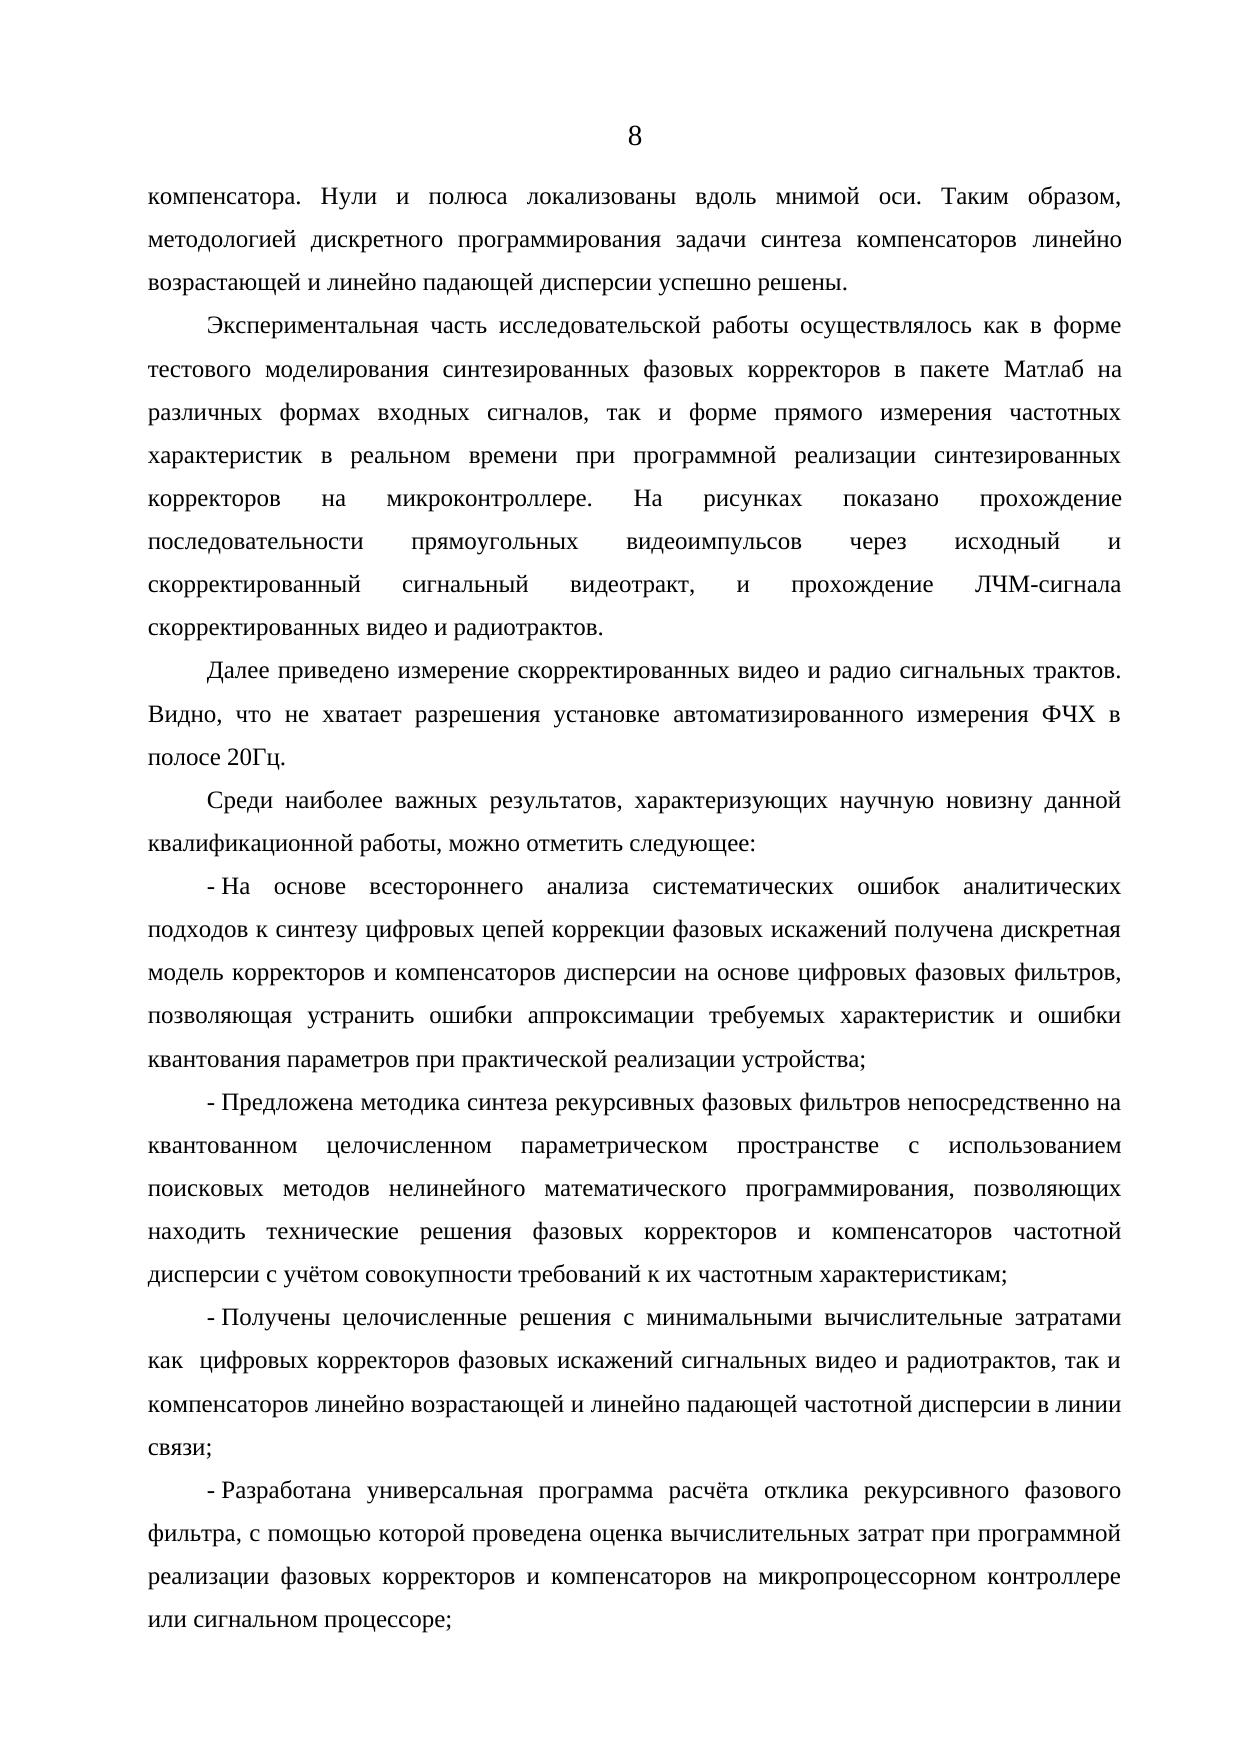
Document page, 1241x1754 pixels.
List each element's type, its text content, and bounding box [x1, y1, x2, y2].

text компенсатора. Нули и полюса локализованы вдоль мнимой оси. Таким образом, методологией дискретного программирования задачи синтеза компенсаторов линейно возрастающей и линейно падающей дисперсии успешно решены. [148, 181, 1122, 296]
text - На основе всестороннего анализа систематических ошибок аналитических подходов к синтезу цифровых цепей коррекции фазовых искажений получена дискретная модель корректоров и компенсаторов дисперсии на основе цифровых фазовых фильтров, позволяющая устранить ошибки аппроксимации требуемых характеристик и ошибки квантования параметров при практической реализации устройства; [148, 871, 1122, 1072]
text - Предложена методика синтеза рекурсивных фазовых фильтров непосредственно на квантованном целочисленном параметрическом пространстве с использованием поисковых методов нелинейного математического программирования, позволяющих находить технические решения фазовых корректоров и компенсаторов частотной дисперсии с учётом совокупности требований к их частотным характеристикам; [148, 1087, 1122, 1288]
text Далее приведено измерение скорректированных видео и радио сигнальных трактов. Видно, что не хватает разрешения установке автоматизированного измерения ФЧХ в полосе 20Гц. [148, 656, 1122, 771]
text Среди наиболее важных результатов, характеризующих научную новизну данной квалификационной работы, можно отметить следующее: [148, 785, 1122, 857]
text - Разработана универсальная программа расчёта отклика рекурсивного фазового фильтра, с помощью которой проведена оценка вычислительных затрат при программной реализации фазовых корректоров и компенсаторов на микропроцессорном контроллере или сигнальном процессоре; [148, 1475, 1122, 1633]
text Экспериментальная часть исследовательской работы осуществлялось как в форме тестового моделирования синтезированных фазовых корректоров в пакете Матлаб на различных формах входных сигналов, так и форме прямого измерения частотных характеристик в реальном времени при программной реализации синтезированных корректоров на микроконтроллере. На рисунках показано прохождение последовательности прямоугольных видеоимпульсов через исходный и скорректированный сигнальный видеотракт, и прохождение ЛЧМ-сигнала скорректированных видео и радиотрактов. [148, 311, 1122, 641]
text - Получены целочисленные решения с минимальными вычислительные затратами как цифровых корректоров фазовых искажений сигнальных видео и радиотрактов, так и компенсаторов линейно возрастающей и линейно падающей частотной дисперсии в линии связи; [148, 1302, 1122, 1461]
